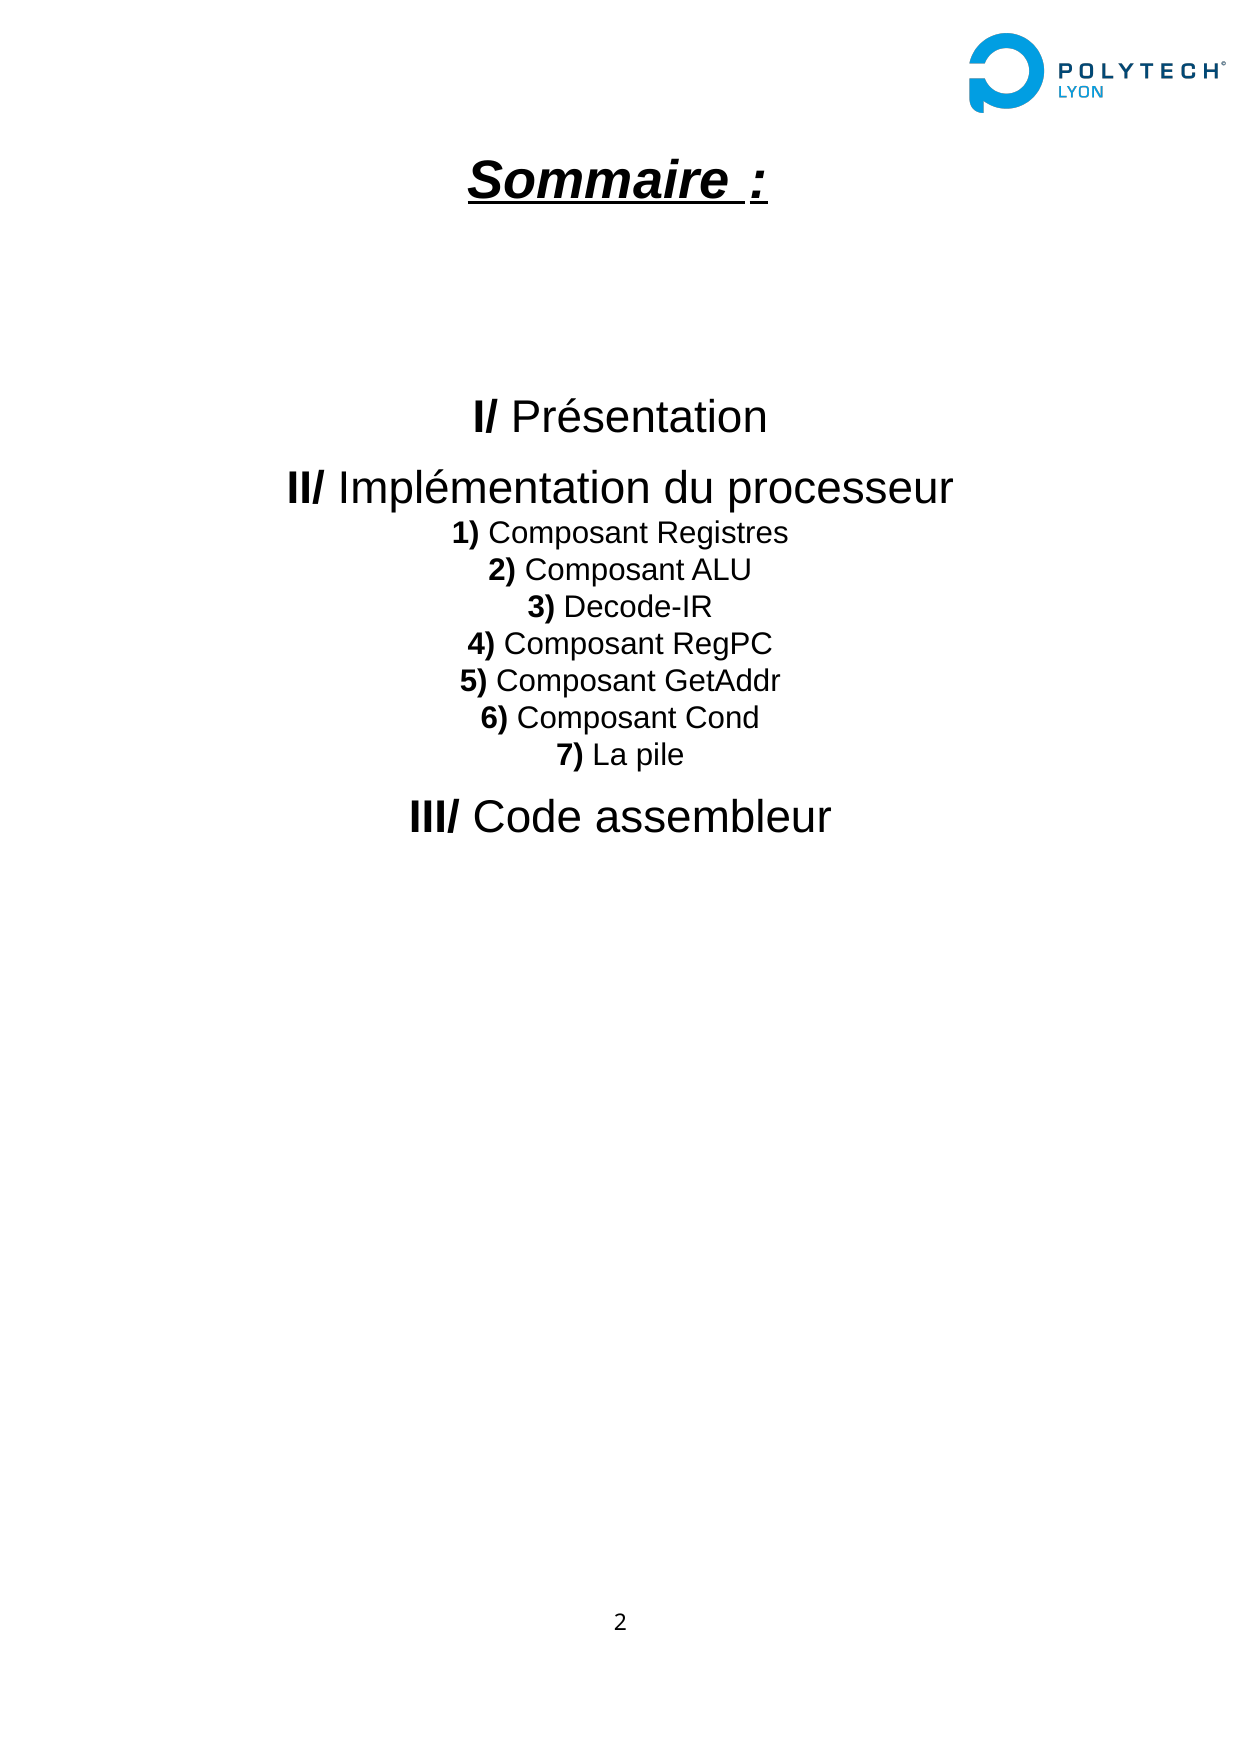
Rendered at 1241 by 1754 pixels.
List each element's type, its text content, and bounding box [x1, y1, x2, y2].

text III/ Code assembleur [148, 790, 1093, 843]
text Sommaire : [148, 148, 1093, 210]
text I/ Présentation [148, 390, 1093, 442]
text II/ Implémentation du processeur 1) Composant Registres 2) Composant ALU 3) Decode-IR 4) Composant RegPC 5) Composant GetAddr 6) Composant Cond 7) La pile [148, 461, 1093, 772]
